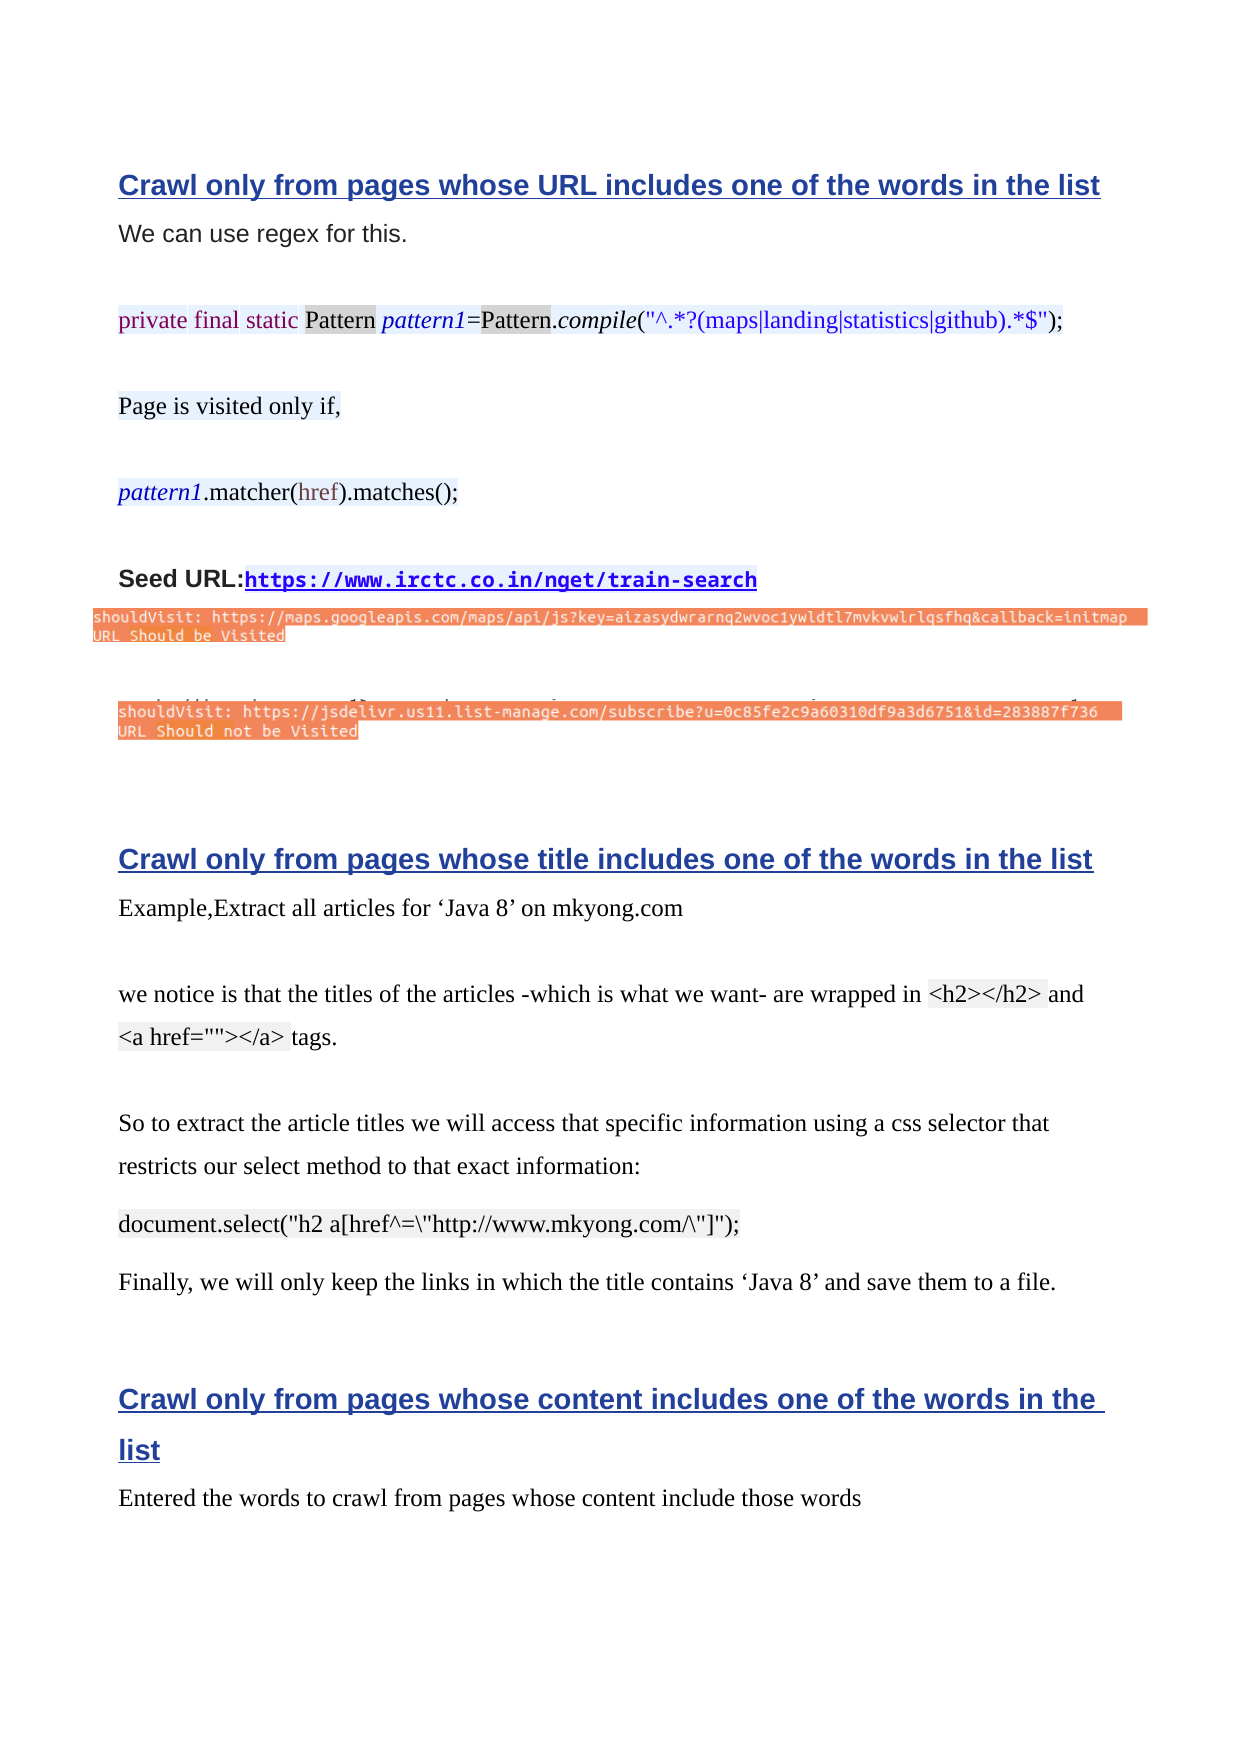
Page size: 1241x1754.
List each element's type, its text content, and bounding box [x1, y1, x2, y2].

text Example,Extract all articles for ‘Java 8’ on mkyong.com [118, 893, 1122, 921]
picture [92, 608, 1148, 642]
text So to extract the article titles we will access that specific information using a css selector that restricts our select method to that exact information: [118, 1108, 1122, 1180]
text Crawl only from pages whose content includes one of the words in the list [118, 1382, 1122, 1466]
text Finally, we will only keep the links in which the title contains ‘Java 8’ and save them to a file. [118, 1267, 1122, 1296]
text <a href=""></a> tags. [118, 1022, 1122, 1051]
text Crawl only from pages whose URL includes one of the words in the list [118, 168, 1122, 202]
text Crawl only from pages whose title includes one of the words in the list [118, 842, 1122, 876]
text Entered the words to crawl from pages whose content include those words [118, 1483, 1122, 1512]
picture [118, 699, 1123, 742]
text Page is visited only if, [118, 391, 1122, 420]
text private final static Pattern pattern1=Pattern.compile("^.*?(maps|landing|statistics|github).*$"); [118, 305, 1122, 334]
text pattern1.matcher(href).matches(); [118, 477, 1122, 506]
text we notice is that the titles of the articles -which is what we want- are wrapped in <h2></h2> and [118, 979, 1122, 1008]
text We can use regex for this. [118, 219, 1122, 247]
text document.select("h2 a[href^=\"http://www.mkyong.com/\"]"); [118, 1209, 1122, 1238]
text Seed URL:https://www.irctc.co.in/nget/train-search [118, 564, 1122, 593]
